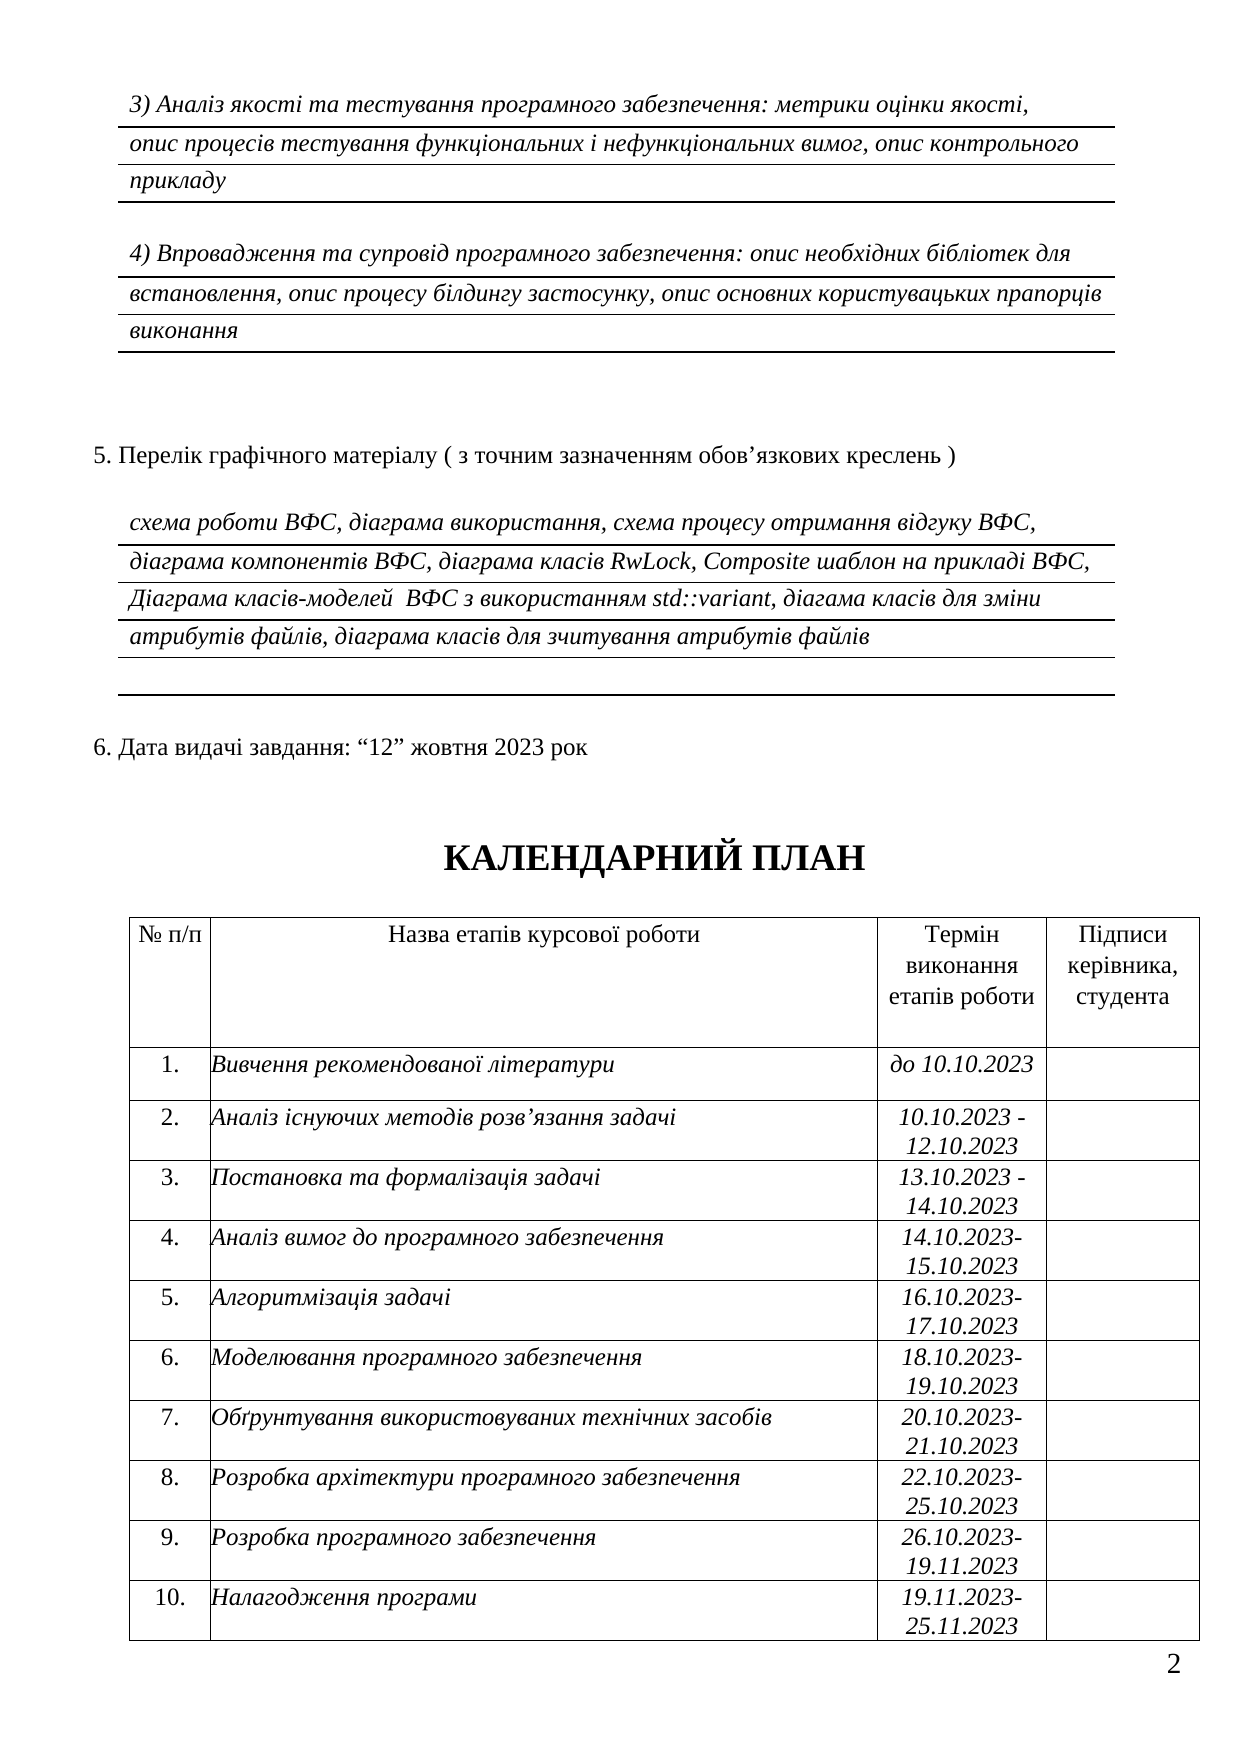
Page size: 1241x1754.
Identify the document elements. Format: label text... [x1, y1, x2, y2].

table_cell Налагодження програми [211, 1581, 877, 1640]
table_cell опис процесів тестування функціональних і нефункціональних вимог, опис контрольного [118, 128, 1115, 164]
table_cell Розробка архітектури програмного забезпечення [211, 1461, 877, 1520]
table_cell діаграма компонентів ВФС, діаграма класів RwLock, Composite шаблон на прикладі ВФС, [118, 546, 1115, 582]
table_cell Аналіз вимог до програмного забезпечення [211, 1221, 877, 1280]
table_header Термін виконання етапів роботи [878, 918, 1046, 1047]
table_header 3) Аналіз якості та тестування програмного забезпечення: метрики оцінки якості, [118, 89, 1115, 126]
table_cell 20.10.2023- 21.10.2023 [878, 1401, 1046, 1460]
table_cell Вивчення рекомендованої літератури [211, 1048, 877, 1100]
table_cell Розробка програмного забезпечення [211, 1521, 877, 1580]
table_cell Аналіз існуючих методів розв’язання задачі [211, 1101, 877, 1160]
table_cell 19.11.2023- 25.11.2023 [878, 1581, 1046, 1640]
list Дата видачі завдання: “12” жовтня 2023 рок [93, 732, 1181, 760]
table_cell [1047, 1281, 1199, 1340]
table_cell [1047, 1048, 1199, 1100]
table_cell 1. [130, 1048, 210, 1100]
table_header № п/п [130, 918, 210, 1047]
table_cell Постановка та формалізація задачі [211, 1161, 877, 1220]
table_cell 26.10.2023- 19.11.2023 [878, 1521, 1046, 1580]
table_cell [1047, 1461, 1199, 1520]
table_cell Обґрунтування використовуваних технічних засобів [211, 1401, 877, 1460]
table_cell [1047, 1401, 1199, 1460]
table_cell 9. [130, 1521, 210, 1580]
table_cell 14.10.2023- 15.10.2023 [878, 1221, 1046, 1280]
table_cell 6. [130, 1341, 210, 1400]
table_cell 10. [130, 1581, 210, 1640]
table_cell прикладу [118, 165, 1115, 201]
table_cell [1047, 1341, 1199, 1400]
table_header Назва етапів курсової роботи [211, 918, 877, 1047]
table_cell [1047, 1101, 1199, 1160]
table_cell [1047, 1521, 1199, 1580]
table_header Підписи керівника, студента [1047, 918, 1199, 1047]
table_cell 18.10.2023- 19.10.2023 [878, 1341, 1046, 1400]
table_cell [1047, 1581, 1199, 1640]
table_cell 2. [130, 1101, 210, 1160]
table_cell Алгоритмізація задачі [211, 1281, 877, 1340]
table_cell 13.10.2023 - 14.10.2023 [878, 1161, 1046, 1220]
table_cell [1047, 1221, 1199, 1280]
table_cell [118, 658, 1115, 694]
table_cell 3. [130, 1161, 210, 1220]
table_cell атрибутів файлів, діаграма класів для зчитування атрибутів файлів [118, 621, 1115, 657]
table_cell 8. [130, 1461, 210, 1520]
table_cell 5. [130, 1281, 210, 1340]
table_cell до 10.10.2023 [878, 1048, 1046, 1100]
table_cell 10.10.2023 - 12.10.2023 [878, 1101, 1046, 1160]
table_cell Моделювання програмного забезпечення [211, 1341, 877, 1400]
table_cell 4. [130, 1221, 210, 1280]
table_cell Діаграма класів-моделей ВФС з використанням std::variant, діагама класів для зміни [118, 583, 1115, 619]
table_cell 22.10.2023- 25.10.2023 [878, 1461, 1046, 1520]
table_cell [1047, 1161, 1199, 1220]
text КАЛЕНДАРНИЙ ПЛАН [201, 835, 1108, 878]
table_header 4) Впровадження та супровід програмного забезпечення: опис необхідних бібліотек для [118, 239, 1115, 276]
table_cell 16.10.2023- 17.10.2023 [878, 1281, 1046, 1340]
list Перелік графічного матеріалу ( з точним зазначенням обов’язкових креслень ) [93, 440, 1181, 469]
table_header схема роботи ВФС, діаграма використання, схема процесу отримання відгуку ВФС, [118, 507, 1115, 544]
table_cell виконання [118, 315, 1115, 351]
table_cell встановлення, опис процесу білдингу застосунку, опис основних користувацьких прапорців [118, 278, 1115, 313]
table_cell 7. [130, 1401, 210, 1460]
